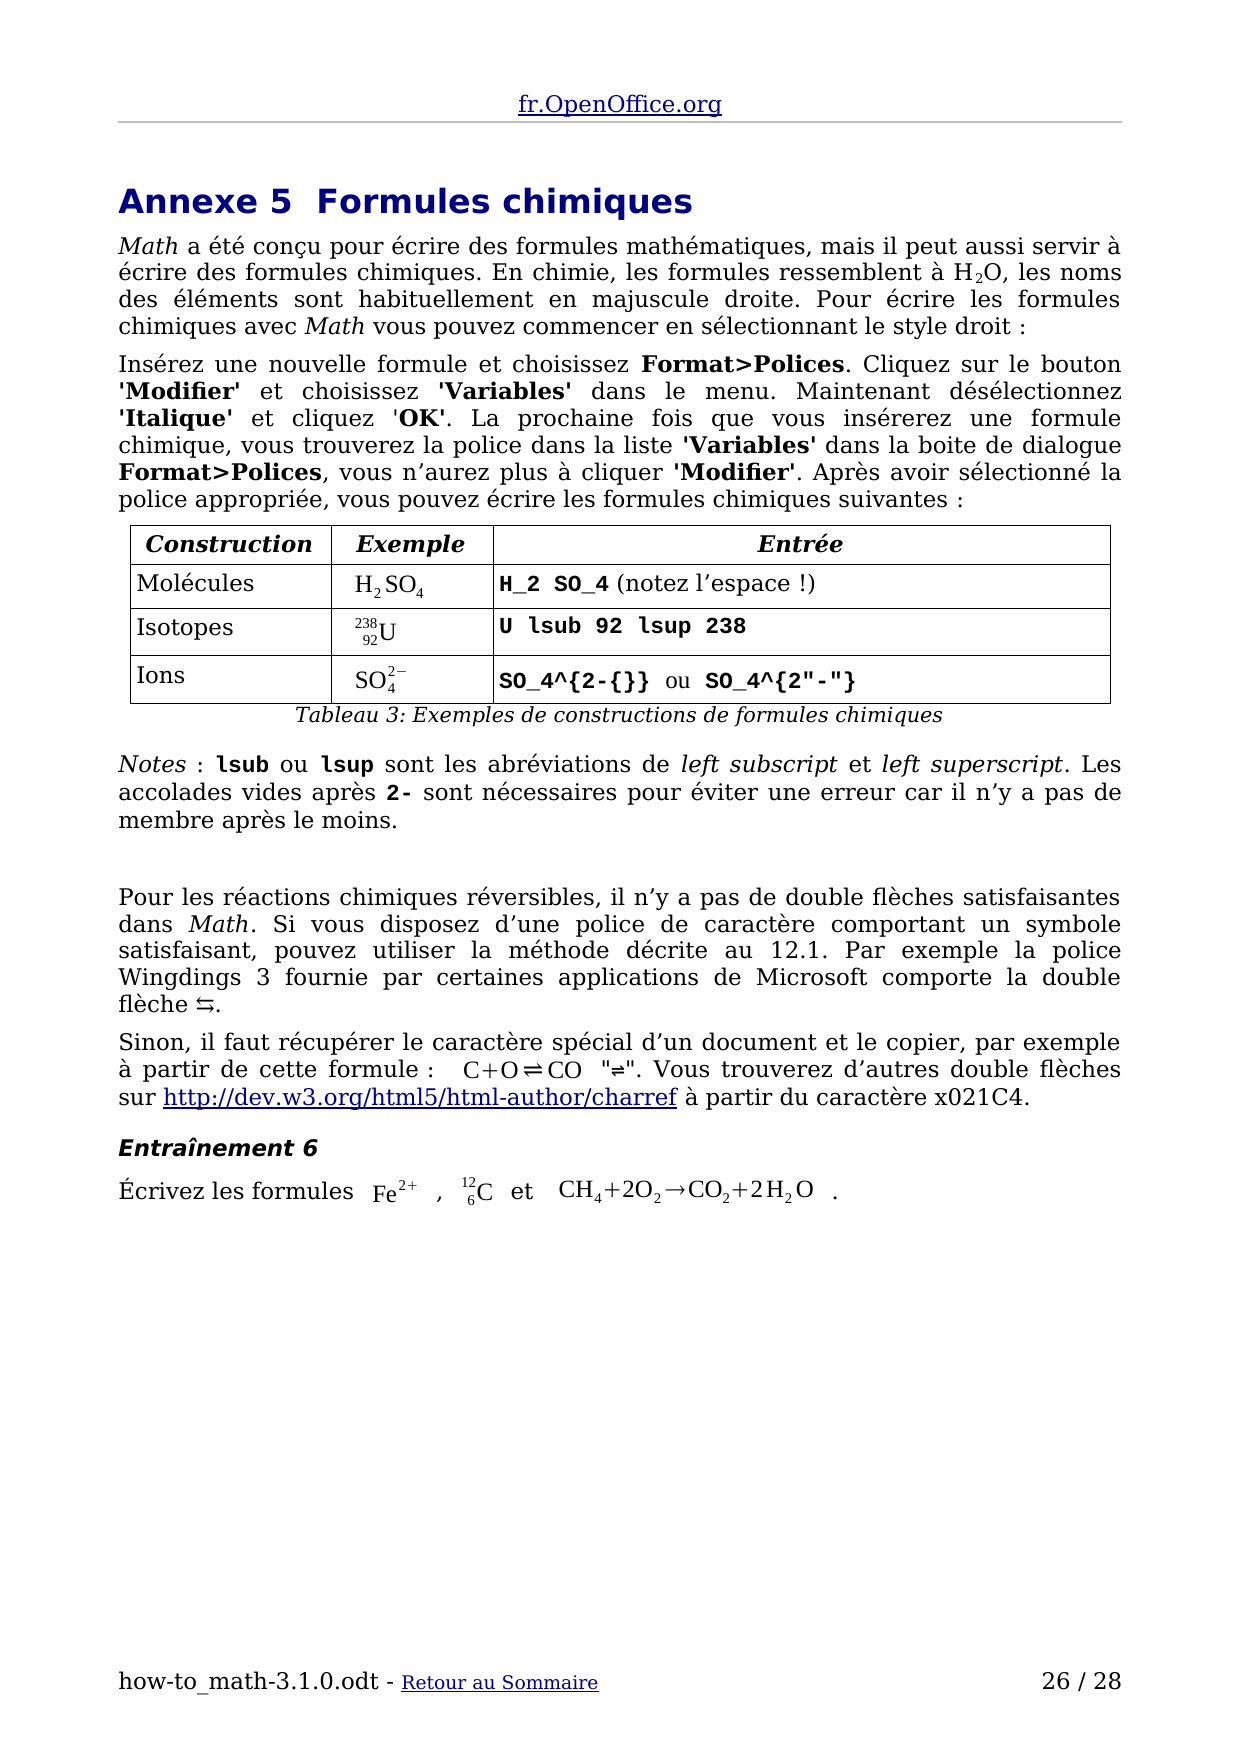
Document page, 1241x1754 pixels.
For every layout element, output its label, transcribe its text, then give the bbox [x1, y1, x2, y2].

text Insérez une nouvelle formule et choisissez Format>Polices. Cliquez sur le bouton 'Modifier' et choisissez 'Variables' dans le menu. Maintenant désélectionnez 'Italique' et cliquez 'OK'. La prochaine fois que vous insérerez une formule chimique, vous trouverez la police dans la liste 'Variables' dans la boite de dialogue Format>Polices, vous n’aurez plus à cliquer 'Modifier'. Après avoir sélectionné la police appropriée, vous pouvez écrire les formules chimiques suivantes : [118, 351, 1122, 513]
table_header Construction [131, 526, 331, 564]
table_cell H_2 SO_4 (notez l’espace !) [494, 565, 1110, 608]
table_cell [332, 565, 493, 608]
table_header Entrée [494, 526, 1110, 564]
text Math a été conçu pour écrire des formules mathématiques, mais il peut aussi servir à écrire des formules chimiques. En chimie, les formules ressemblent à H2O, les noms des éléments sont habituellement en majuscule droite. Pour écrire les formules chimiques avec Math vous pouvez commencer en sélectionnant le style droit : [118, 233, 1122, 339]
text Notes : lsub ou lsup sont les abréviations de left subscript et left superscript. Les accolades vides après 2- sont nécessaires pour éviter une erreur car il n’y a pas de membre après le moins. [118, 751, 1122, 834]
table_cell U lsub 92 lsup 238 [494, 609, 1110, 655]
table_header Exemple [332, 526, 493, 564]
table_cell Ions [131, 656, 331, 703]
text Tableau 3: Exemples de constructions de formules chimiques [118, 703, 1122, 727]
table_cell [332, 609, 493, 655]
text Pour les réactions chimiques réversibles, il n’y a pas de double flèches satisfaisantes dans Math. Si vous disposez d’une police de caractère comportant un symbole satisfaisant, pouvez utiliser la méthode décrite au 12.1. Par exemple la police Wingdings 3 fournie par certaines applications de Microsoft comporte la double flèche ⇆. [118, 884, 1122, 1017]
table_cell SO_4^{2-{}} ou SO_4^{2"-"} [494, 656, 1110, 703]
subtitle Formules chimiques [118, 182, 1122, 221]
subtitle Entraînement 6 [118, 1136, 1122, 1162]
table_cell Isotopes [131, 609, 331, 655]
table_cell [332, 656, 493, 703]
table_cell Molécules [131, 565, 331, 608]
text Sinon, il faut récupérer le caractère spécial d’un document et le copier, par exemple à partir de cette formule : "⇌". Vous trouverez d’autres double flèches sur http://dev.w3.org/html5/html-author/charref à partir du caractère x021C4. [118, 1029, 1122, 1111]
text Écrivez les formules,et . [118, 1174, 1122, 1209]
